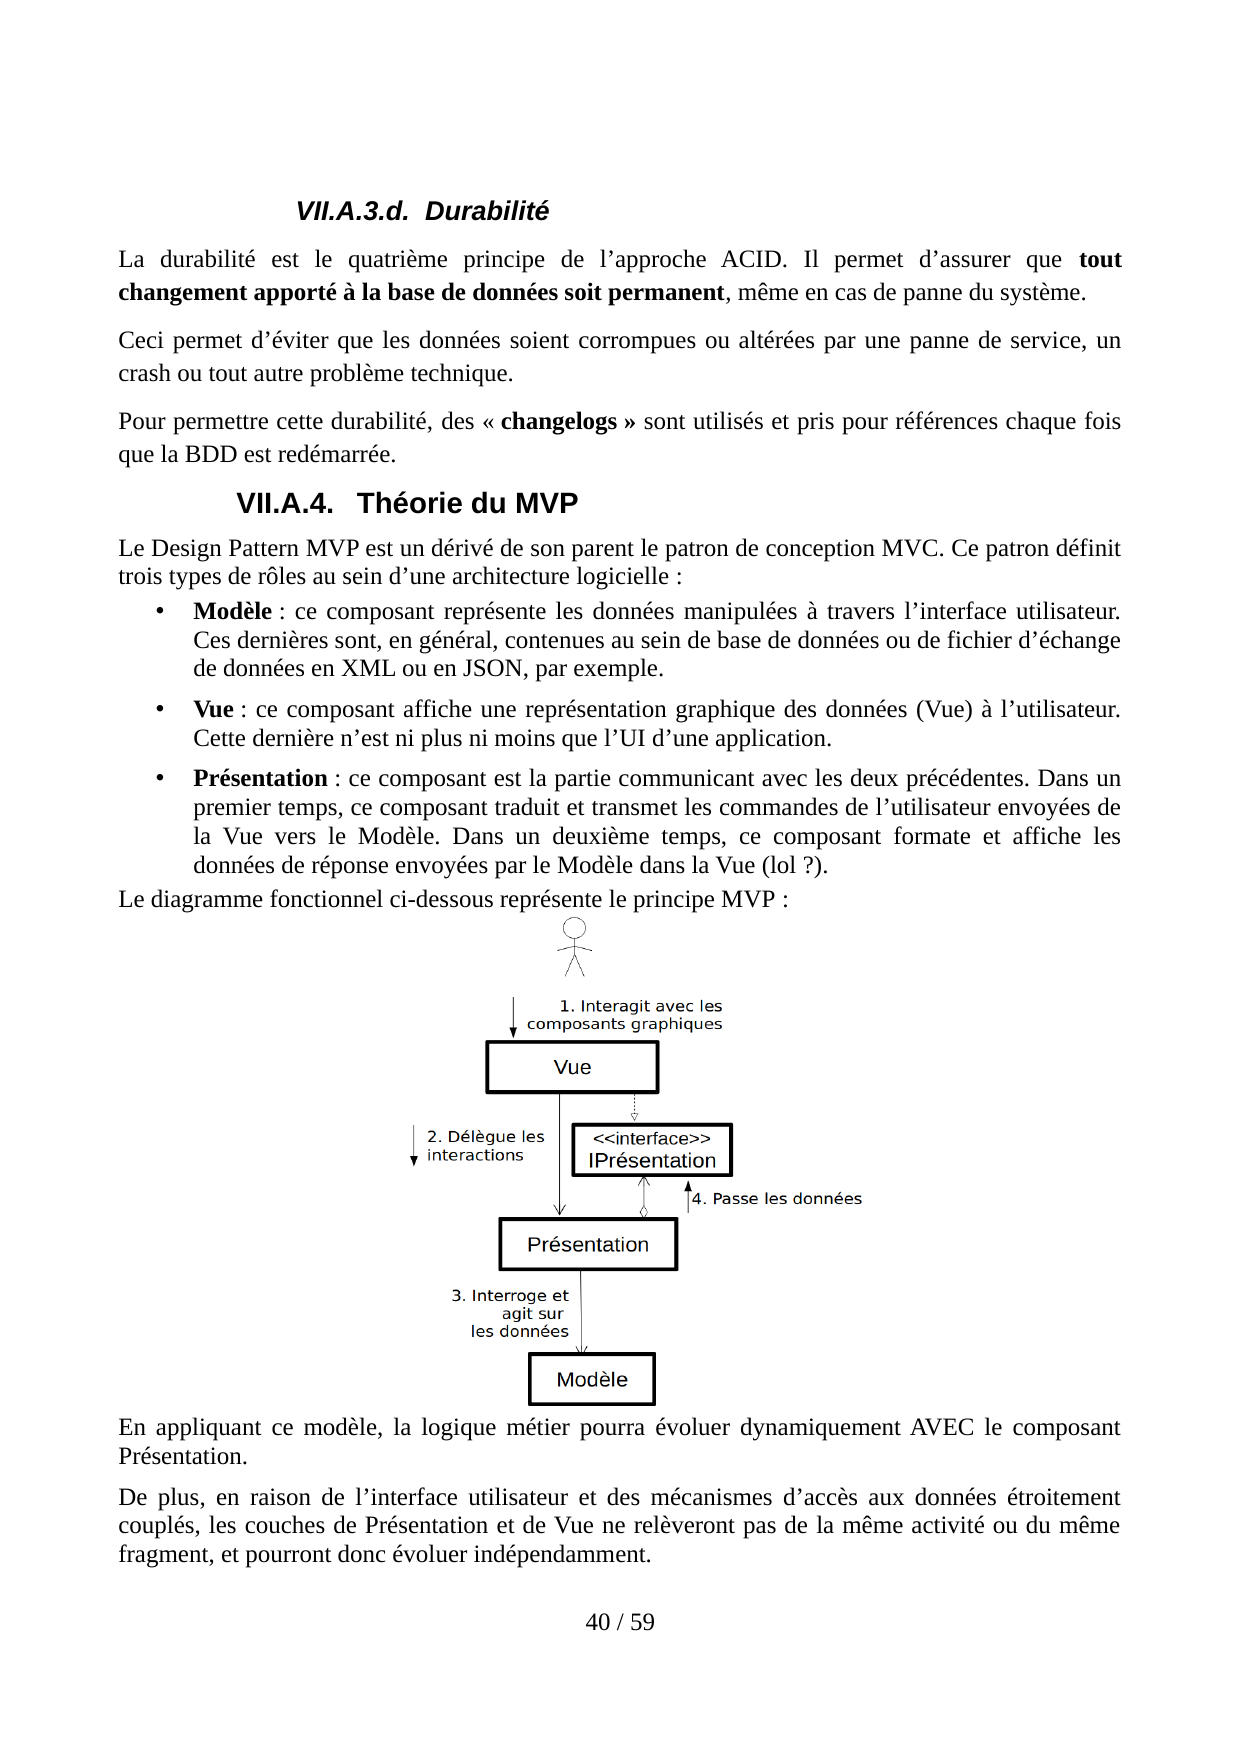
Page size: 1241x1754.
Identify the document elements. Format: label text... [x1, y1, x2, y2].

subtitle Théorie du MVP [118, 486, 1122, 520]
subtitle Durabilité [118, 195, 1122, 226]
text Ceci permet d’éviter que les données soient corrompues ou altérées par une panne de service, un crash ou tout autre problème technique. [118, 325, 1122, 387]
text En appliquant ce modèle, la logique métier pourra évoluer dynamiquement AVEC le composant Présentation. [118, 1412, 1122, 1470]
picture [371, 913, 869, 1407]
text De plus, en raison de l’interface utilisateur et des mécanismes d’accès aux données étroitement couplés, les couches de Présentation et de Vue ne relèveront pas de la même activité ou du même fragment, et pourront donc évoluer indépendamment. [118, 1482, 1122, 1568]
text La durabilité est le quatrième principe de l’approche ACID. Il permet d’assurer que tout changement apporté à la base de données soit permanent, même en cas de panne du système. [118, 244, 1122, 306]
text Le Design Pattern MVP est un dérivé de son parent le patron de conception MVC. Ce patron définit trois types de rôles au sein d’une architecture logicielle : [118, 533, 1122, 590]
text Pour permettre cette durabilité, des « changelogs » sont utilisés et pris pour références chaque fois que la BDD est redémarrée. [118, 406, 1122, 467]
text Le diagramme fonctionnel ci-dessous représente le principe MVP : [118, 884, 1122, 913]
list Vue : ce composant affiche une représentation graphique des données (Vue) à l’utilisateur. Cette dernière n’est ni plus ni moins que l’UI d’une application. [156, 694, 1122, 752]
list Modèle : ce composant représente les données manipulées à travers l’interface utilisateur. Ces dernières sont, en général, contenues au sein de base de données ou de fichier d’échange de données en XML ou en JSON, par exemple. [156, 596, 1122, 682]
list Présentation : ce composant est la partie communicant avec les deux précédentes. Dans un premier temps, ce composant traduit et transmet les commandes de l’utilisateur envoyées de la Vue vers le Modèle. Dans un deuxième temps, ce composant formate et affiche les données de réponse envoyées par le Modèle dans la Vue (lol ?). [156, 763, 1122, 878]
